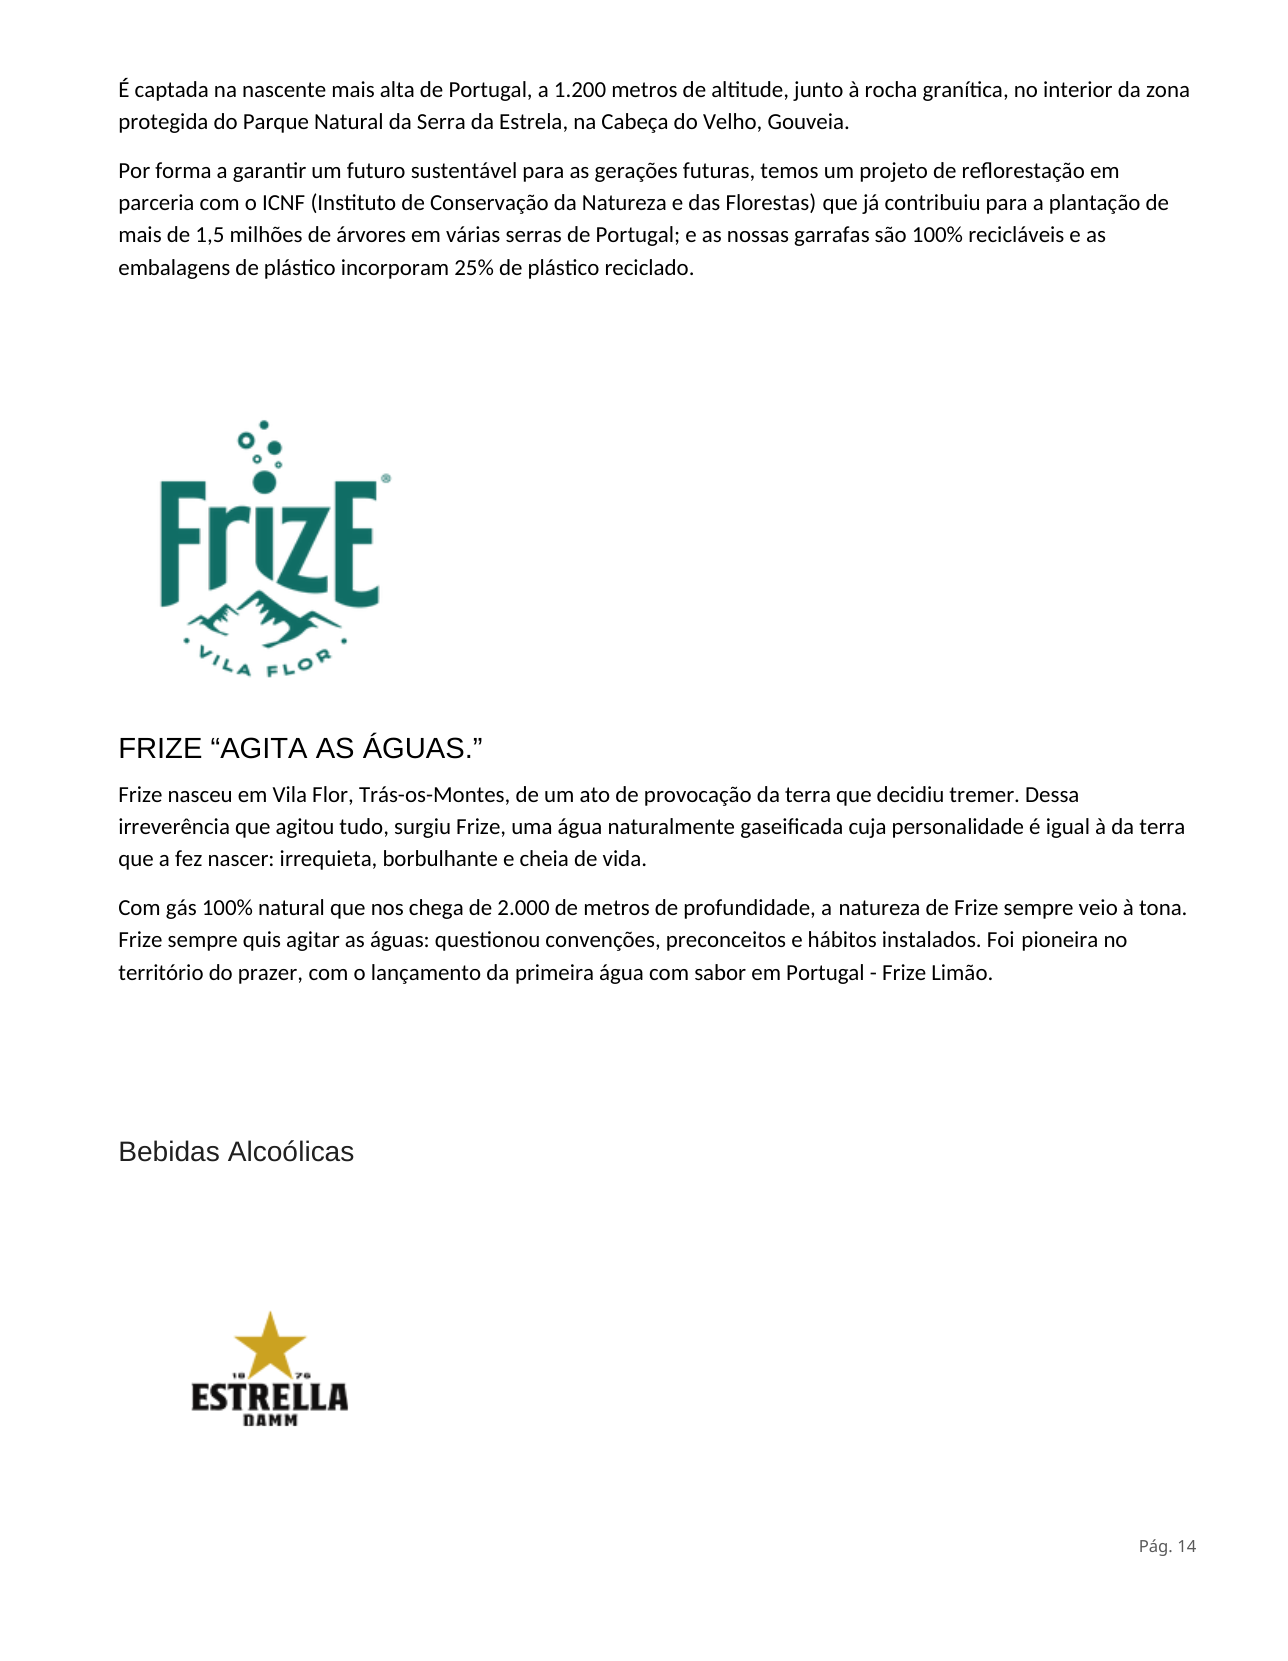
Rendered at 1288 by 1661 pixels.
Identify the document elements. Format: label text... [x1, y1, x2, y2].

text É captada na nascente mais alta de Portugal, a 1.200 metros de altitude, junto à rocha granítica, no interior da zona protegida do Parque Natural da Serra da Estrela, na Cabeça do Velho, Gouveia. [118, 75, 1196, 135]
text Frize nasceu em Vila Flor, Trás-os-Montes, de um ato de provocação da terra que decidiu tremer. Dessa irreverência que agitou tudo, surgiu Frize, uma água naturalmente gaseificada cuja personalidade é igual à da terra que a fez nascer: irrequieta, borbulhante e cheia de vida. [118, 780, 1196, 873]
text Com gás 100% natural que nos chega de 2.000 de metros de profundidade, a natureza de Frize sempre veio à tona. Frize sempre quis agitar as águas: questionou convenções, preconceitos e hábitos instalados. Foi pioneira no território do prazer, com o lançamento da primeira água com sabor em Portugal - Frize Limão. [118, 893, 1196, 986]
text Por forma a garantir um futuro sustentável para as gerações futuras, temos um projeto de reflorestação em parceria com o ICNF (Instituto de Conservação da Natureza e das Florestas) que já contribuiu para a plantação de mais de 1,5 milhões de árvores em várias serras de Portugal; e as nossas garrafas são 100% recicláveis e as embalagens de plástico incorporam 25% de plástico reciclado. [118, 156, 1196, 281]
subtitle FRIZE “AGITA AS ÁGUAS.” [118, 731, 1196, 765]
subtitle Bebidas Alcoólicas [118, 1135, 1196, 1168]
